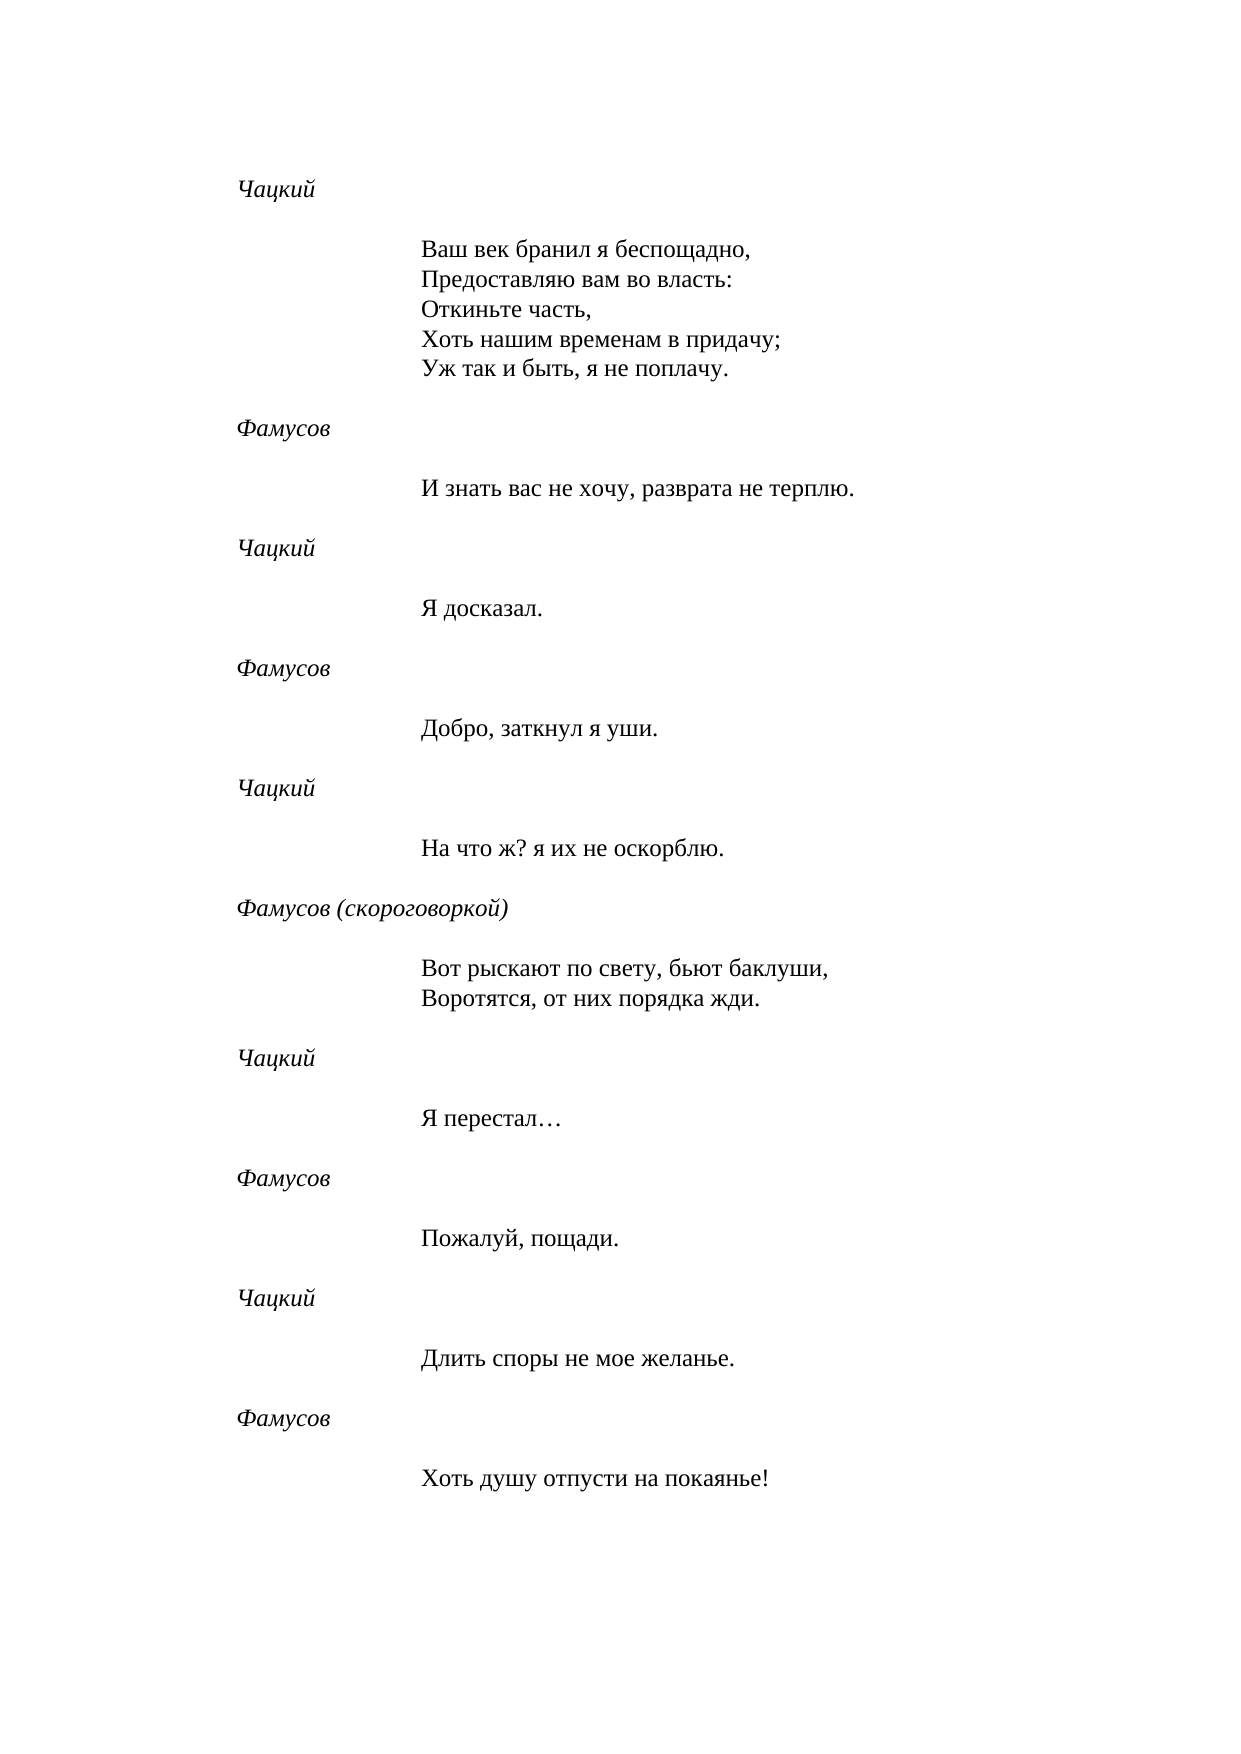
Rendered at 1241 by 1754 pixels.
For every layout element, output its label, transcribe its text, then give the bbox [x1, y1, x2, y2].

text Ваш век бранил я беспощадно, Предоставляю вам во власть: Откиньте часть, [421, 234, 752, 322]
text Фамусов [236, 1403, 1167, 1431]
text Чацкий [236, 773, 1167, 802]
text Чацкий [236, 533, 1167, 562]
text Чацкий [236, 1283, 1167, 1311]
text Фамусов [236, 1163, 1167, 1191]
text Пожалуй, пощади. [421, 1223, 1167, 1251]
text Чацкий [236, 1043, 1167, 1071]
text Фамусов [236, 653, 1167, 682]
text Фамусов [236, 413, 1167, 442]
text Я досказал. [421, 593, 1167, 622]
text И знать вас не хочу, разврата не терплю. [421, 473, 1167, 502]
text Фамусов (скороговоркой) [236, 893, 1167, 922]
text Длить споры не мое желанье. [421, 1343, 1167, 1371]
text Чацкий [236, 174, 1167, 203]
text Я перестал… [421, 1103, 1167, 1131]
text Вот рыскают по свету, бьют баклуши, Воротятся, от них порядка жди. [421, 953, 892, 1011]
text Добро, заткнул я уши. [421, 713, 1167, 742]
text На что ж? я их не оскорблю. [421, 833, 1167, 862]
text Хоть душу отпусти на покаянье! [421, 1463, 1167, 1491]
text Хоть нашим временам в придачу; Уж так и быть, я не поплачу. [421, 324, 784, 382]
